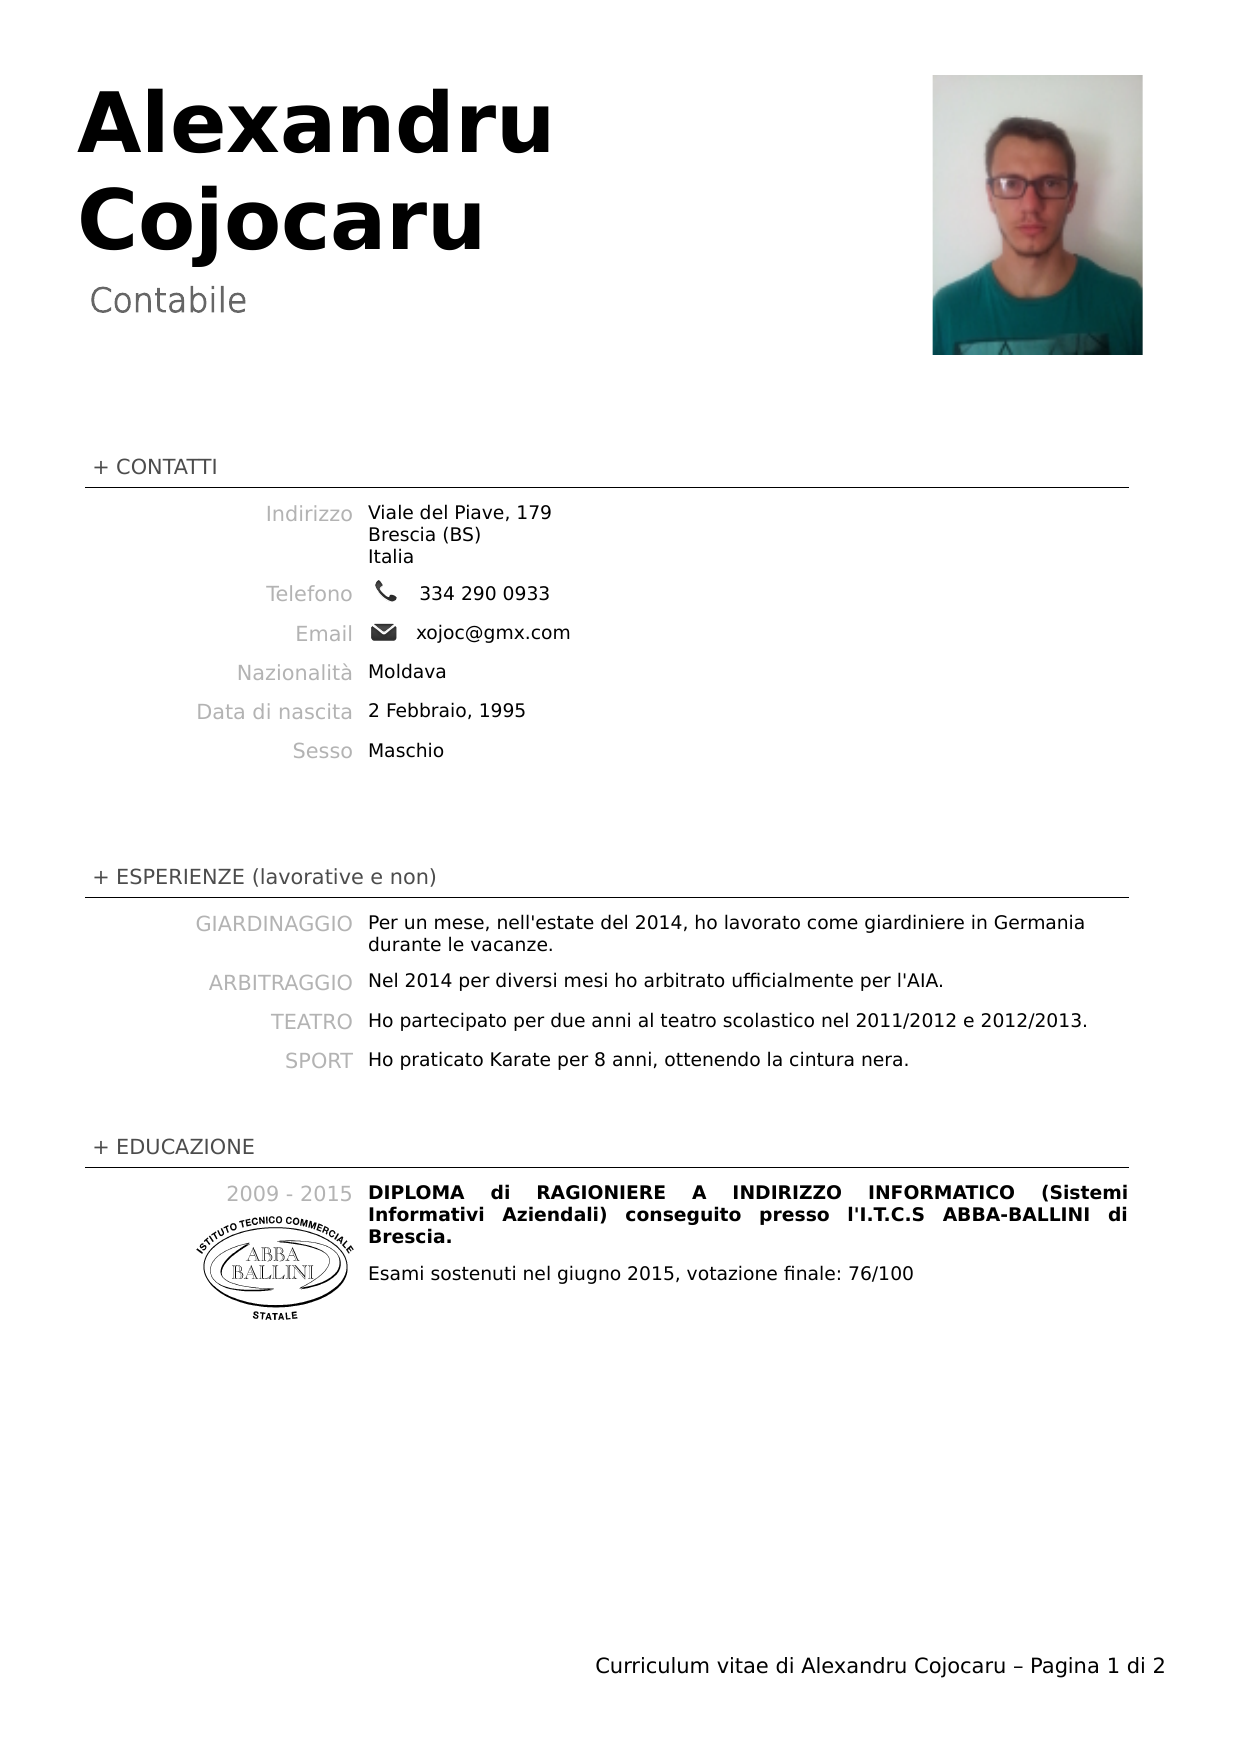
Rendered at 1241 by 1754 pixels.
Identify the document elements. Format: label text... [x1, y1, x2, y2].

table_cell [77, 1473, 360, 1512]
table_cell GIARDINAGGIO [77, 904, 360, 963]
table_cell Email [77, 614, 360, 653]
table_cell Nazionalità [77, 654, 360, 693]
table_cell Ho praticato Karate per 8 anni, ottenendo la cintura nera. [360, 1042, 1136, 1081]
picture [369, 575, 403, 608]
table_cell Per un mese, nell'estate del 2014, ho lavorato come giardiniere in Germania durante le vacanze. [360, 904, 1136, 963]
picture [193, 1213, 356, 1323]
table_cell [360, 575, 412, 614]
table_cell ARBITRAGGIO [77, 963, 360, 1002]
table_cell Telefono [77, 575, 360, 614]
picture [367, 614, 401, 648]
table_cell Ho partecipato per due anni al teatro scolastico nel 2011/2012 e 2012/2013. [360, 1002, 1136, 1042]
table_cell xojoc@gmx.com [408, 614, 1136, 653]
table_cell [77, 1394, 360, 1433]
table_cell Indirizzo [77, 494, 360, 575]
table_cell [77, 771, 360, 811]
table_cell [360, 1433, 1136, 1473]
table_cell TEATRO [77, 1002, 360, 1042]
table_cell DIPLOMA di RAGIONIERE A INDIRIZZO INFORMATICO (Sistemi Informativi Aziendali) conseguito presso l'I.T.C.S ABBA-BALLINI di Brescia. Esami sostenuti nel giugno 2015, votazione finale: 76/100 [360, 1175, 1136, 1355]
table_header Alexandru Cojocaru Contabile [77, 75, 939, 440]
table_cell [360, 1081, 1136, 1120]
table_cell [360, 1355, 1136, 1394]
picture [932, 75, 1143, 355]
table_cell Moldava [360, 654, 1136, 693]
table_cell Nel 2014 per diversi mesi ho arbitrato ufficialmente per l'AIA. [360, 963, 1136, 1002]
table_cell 2009 - 2015 [77, 1175, 360, 1355]
table_cell 334 290 0933 [412, 575, 1136, 614]
table_cell SPORT [77, 1042, 360, 1081]
table_cell [77, 1551, 360, 1590]
table_cell [77, 1081, 360, 1120]
table_cell Viale del Piave, 179 Brescia (BS) Italia [360, 494, 1136, 575]
table_cell [360, 771, 1136, 811]
table_cell 2 Febbraio, 1995 [360, 693, 1136, 732]
table_cell [360, 614, 408, 653]
table_header [940, 355, 1136, 440]
table_cell [77, 811, 360, 850]
table_cell Data di nascita [77, 693, 360, 732]
table_cell [360, 1512, 1136, 1551]
table_cell [77, 1512, 360, 1551]
table_cell Sesso [77, 732, 360, 771]
table_cell [360, 1394, 1136, 1433]
table_cell + EDUCAZIONE [77, 1120, 1136, 1174]
table_cell [77, 1433, 360, 1473]
table_cell [360, 811, 1136, 850]
table_cell + CONTATTI [77, 440, 1136, 494]
table_cell + ESPERIENZE (lavorative e non) [77, 850, 1136, 904]
table_cell [77, 1355, 360, 1394]
table_cell [360, 1473, 1136, 1512]
table_cell Maschio [360, 732, 1136, 771]
table_cell [360, 1551, 1136, 1590]
